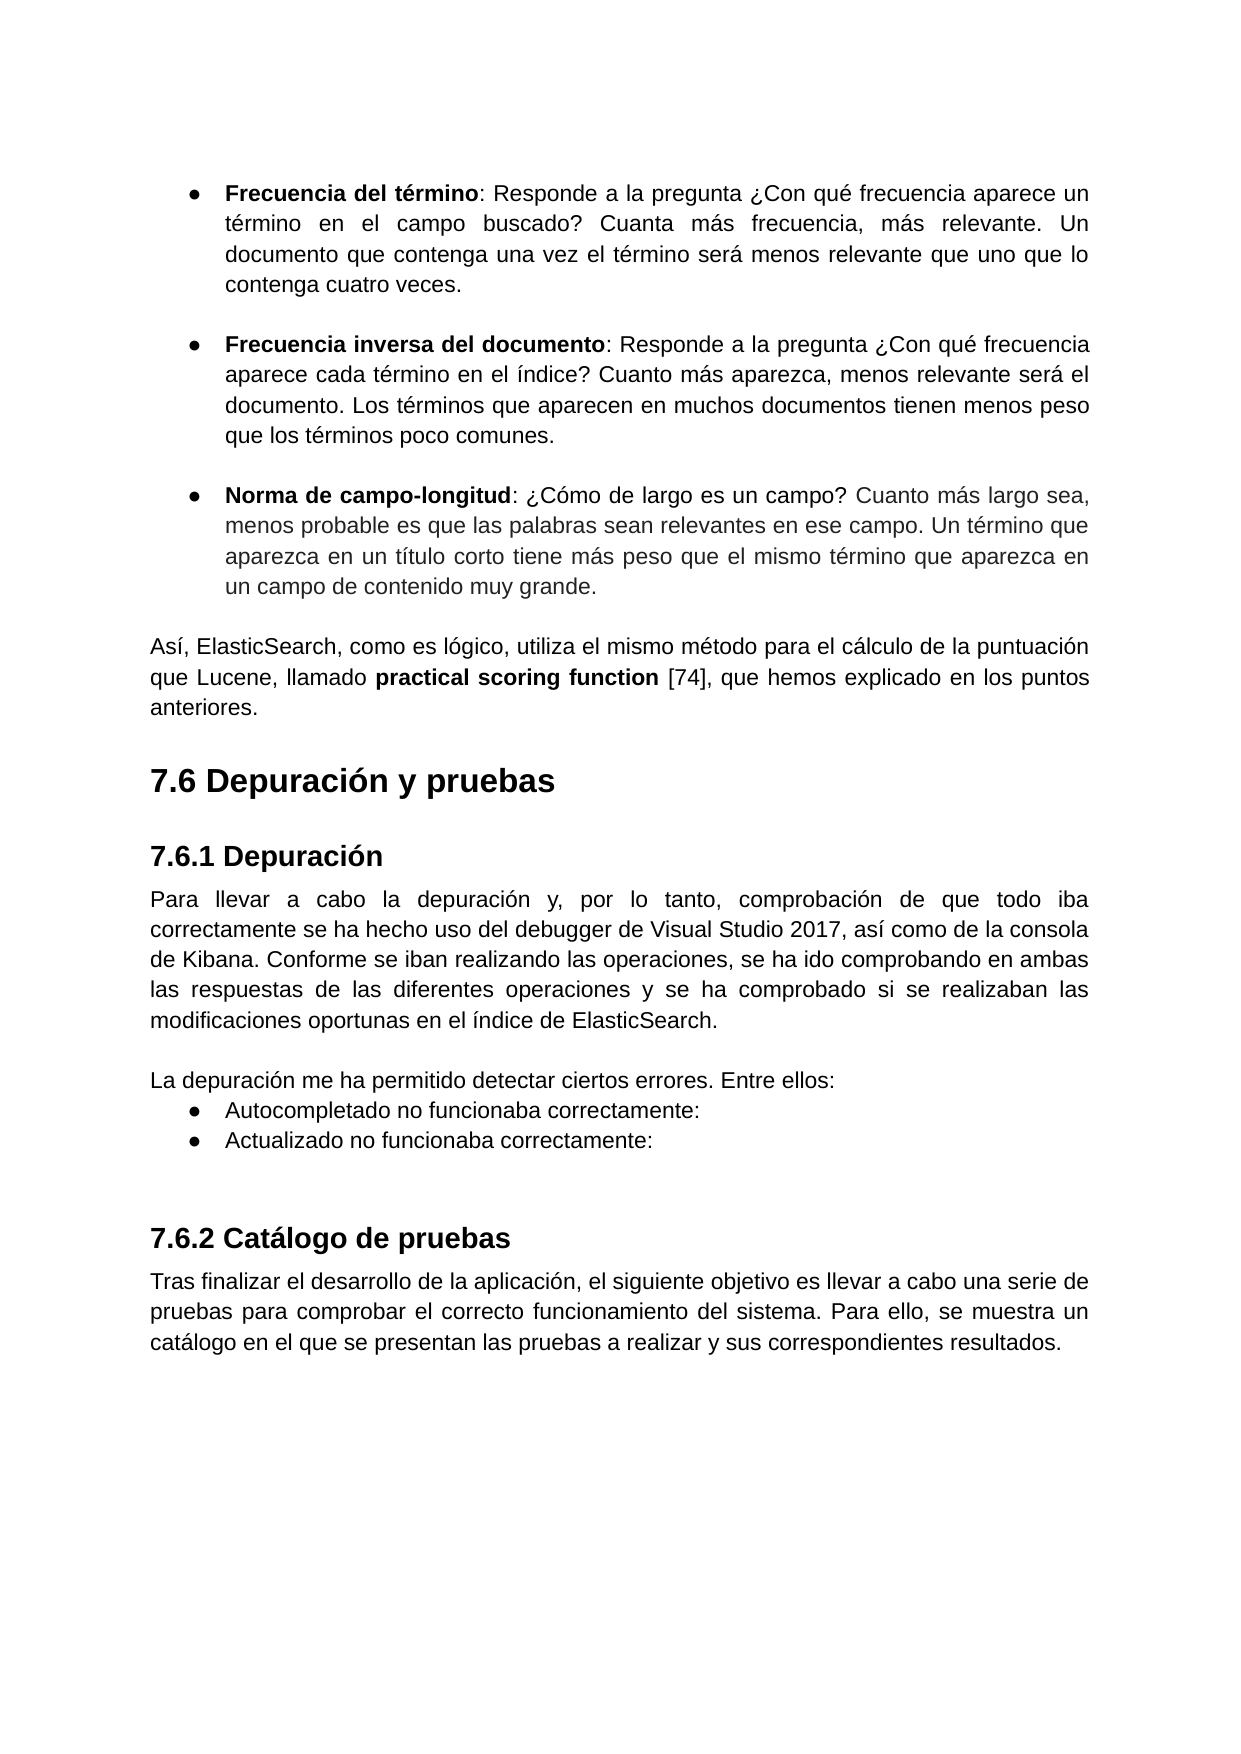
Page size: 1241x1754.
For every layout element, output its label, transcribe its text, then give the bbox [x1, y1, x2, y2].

subtitle 7.6.1 Depuración [150, 839, 1090, 872]
subtitle 7.6.2 Catálogo de pruebas [150, 1221, 1090, 1255]
list Frecuencia inversa del documento: Responde a la pregunta ¿Con qué frecuencia aparece cada término en el índice? Cuanto más aparezca, menos relevante será el documento. Los términos que aparecen en muchos documentos tienen menos peso que los términos poco comunes. [187, 331, 1090, 448]
subtitle 7.6 Depuración y pruebas [150, 761, 1090, 800]
list Frecuencia del término: Responde a la pregunta ¿Con qué frecuencia aparece un término en el campo buscado? Cuanta más frecuencia, más relevante. Un documento que contenga una vez el término será menos relevante que uno que lo contenga cuatro veces. [187, 180, 1090, 297]
text La depuración me ha permitido detectar ciertos errores. Entre ellos: [150, 1067, 1090, 1093]
list Actualizado no funcionaba correctamente: [187, 1127, 1090, 1154]
text Tras finalizar el desarrollo de la aplicación, el siguiente objetivo es llevar a cabo una serie de pruebas para comprobar el correcto funcionamiento del sistema. Para ello, se muestra un catálogo en el que se presentan las pruebas a realizar y sus correspondientes resultados. [150, 1268, 1090, 1355]
list Autocompletado no funcionaba correctamente: [187, 1097, 1090, 1124]
text Para llevar a cabo la depuración y, por lo tanto, comprobación de que todo iba correctamente se ha hecho uso del debugger de Visual Studio 2017, así como de la consola de Kibana. Conforme se iban realizando las operaciones, se ha ido comprobando en ambas las respuestas de las diferentes operaciones y se ha comprobado si se realizaban las modificaciones oportunas en el índice de ElasticSearch. [150, 886, 1090, 1033]
list Norma de campo-longitud: ¿Cómo de largo es un campo? Cuanto más largo sea, menos probable es que las palabras sean relevantes en ese campo. Un término que aparezca en un título corto tiene más peso que el mismo término que aparezca en un campo de contenido muy grande. [187, 482, 1090, 599]
text Así, ElasticSearch, como es lógico, utiliza el mismo método para el cálculo de la puntuación que Lucene, llamado practical scoring function [74], que hemos explicado en los puntos anteriores. [150, 633, 1090, 720]
